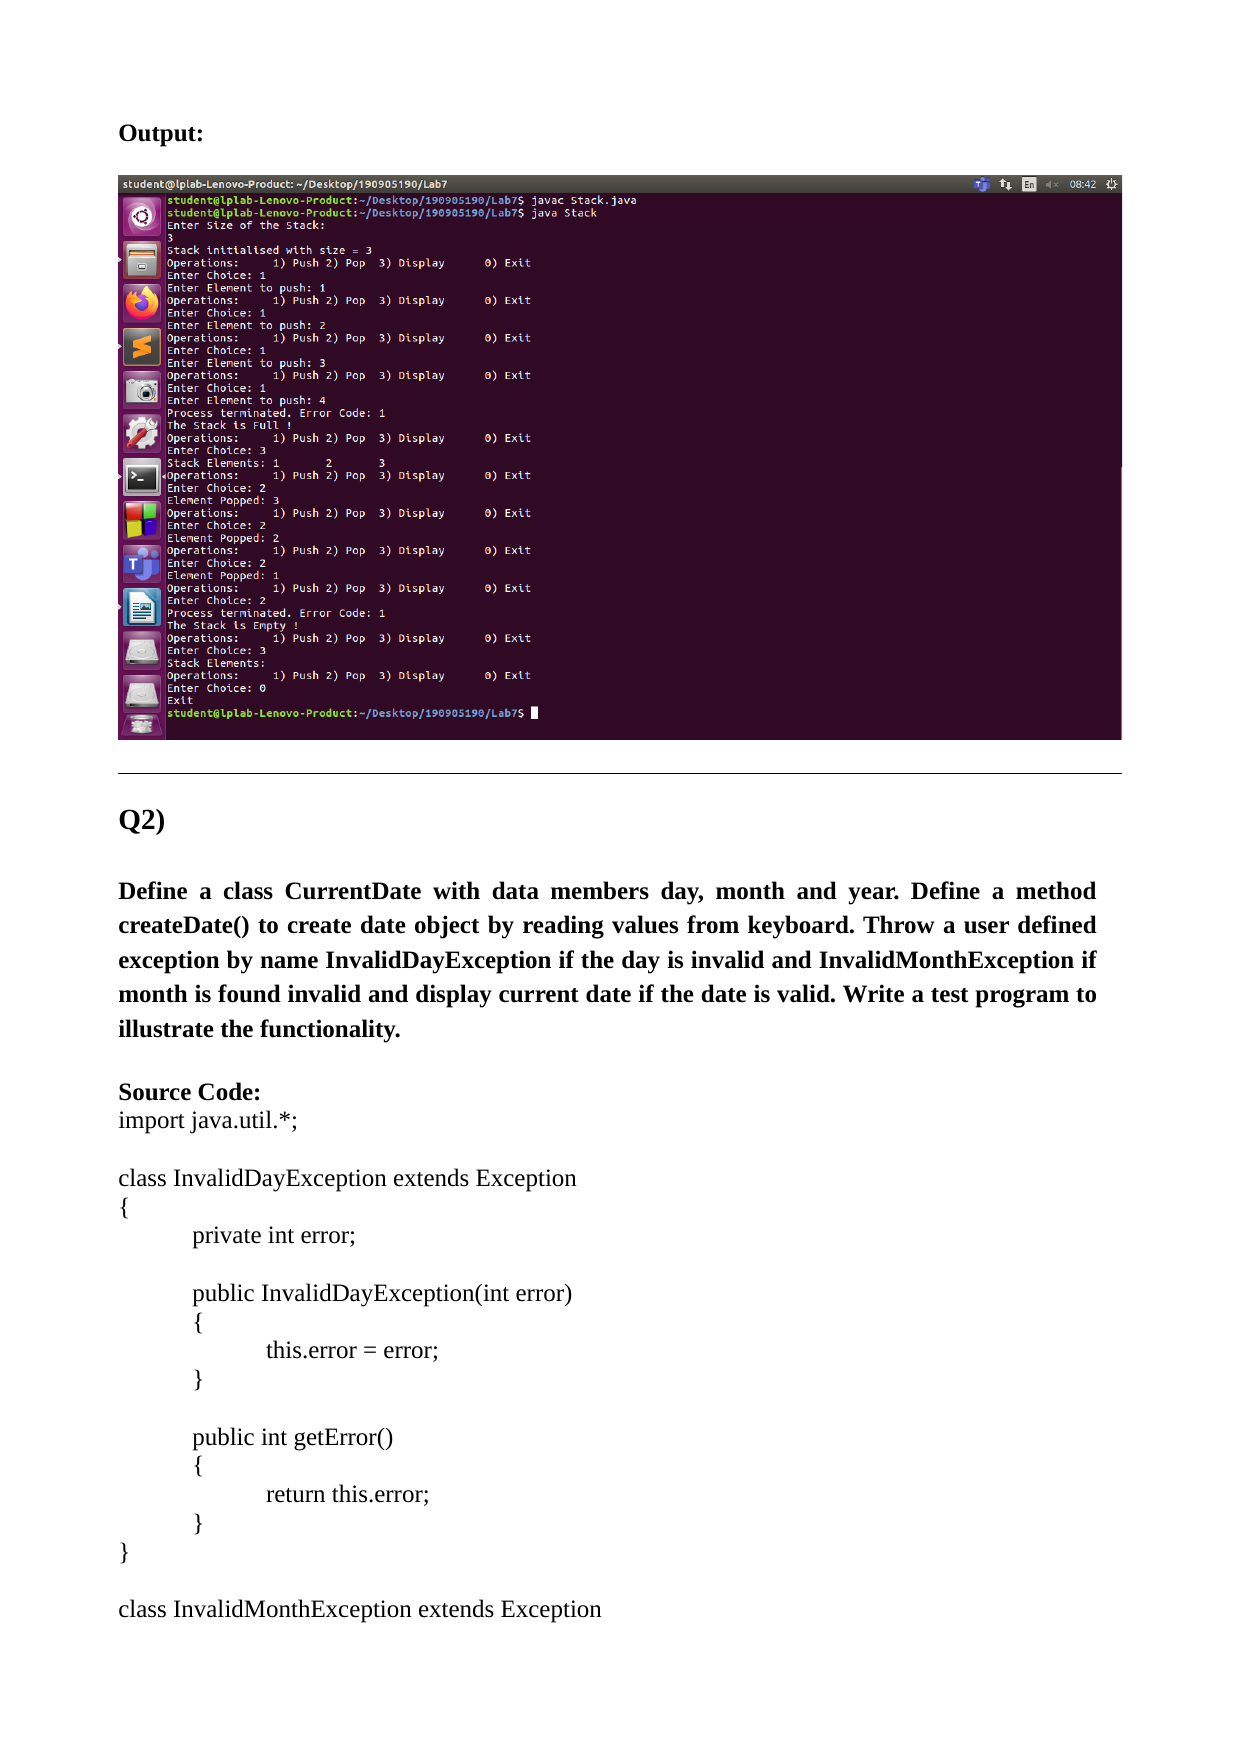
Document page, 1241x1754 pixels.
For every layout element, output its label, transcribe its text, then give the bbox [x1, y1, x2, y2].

text class InvalidDayException extends Exception [118, 1163, 1122, 1192]
text } [118, 1364, 1122, 1393]
list Define a class CurrentDate with data members day, month and year. Define a method createDate() to create date object by reading values from keyboard. Throw a user defined exception by name InvalidDayException if the day is invalid and InvalidMonthException if month is found invalid and display current date if the date is valid. Write a test program to illustrate the functionality. [118, 876, 1098, 1042]
text this.error = error; [118, 1336, 1122, 1364]
text { [118, 1451, 1122, 1479]
text { [118, 1307, 1122, 1336]
text public InvalidDayException(int error) [118, 1278, 1122, 1307]
text Output: [118, 118, 1122, 147]
text class InvalidMonthException extends Exception [118, 1594, 1122, 1623]
text Source Code: [118, 1077, 1122, 1106]
text } [118, 1508, 1122, 1537]
text public int getError() [118, 1422, 1122, 1451]
text private int error; [118, 1221, 1122, 1249]
text Q2) [118, 802, 1122, 836]
text import java.util.*; [118, 1106, 1122, 1134]
text } [118, 1537, 1122, 1566]
text { [118, 1192, 1122, 1221]
text return this.error; [118, 1479, 1122, 1508]
picture [118, 175, 1123, 740]
